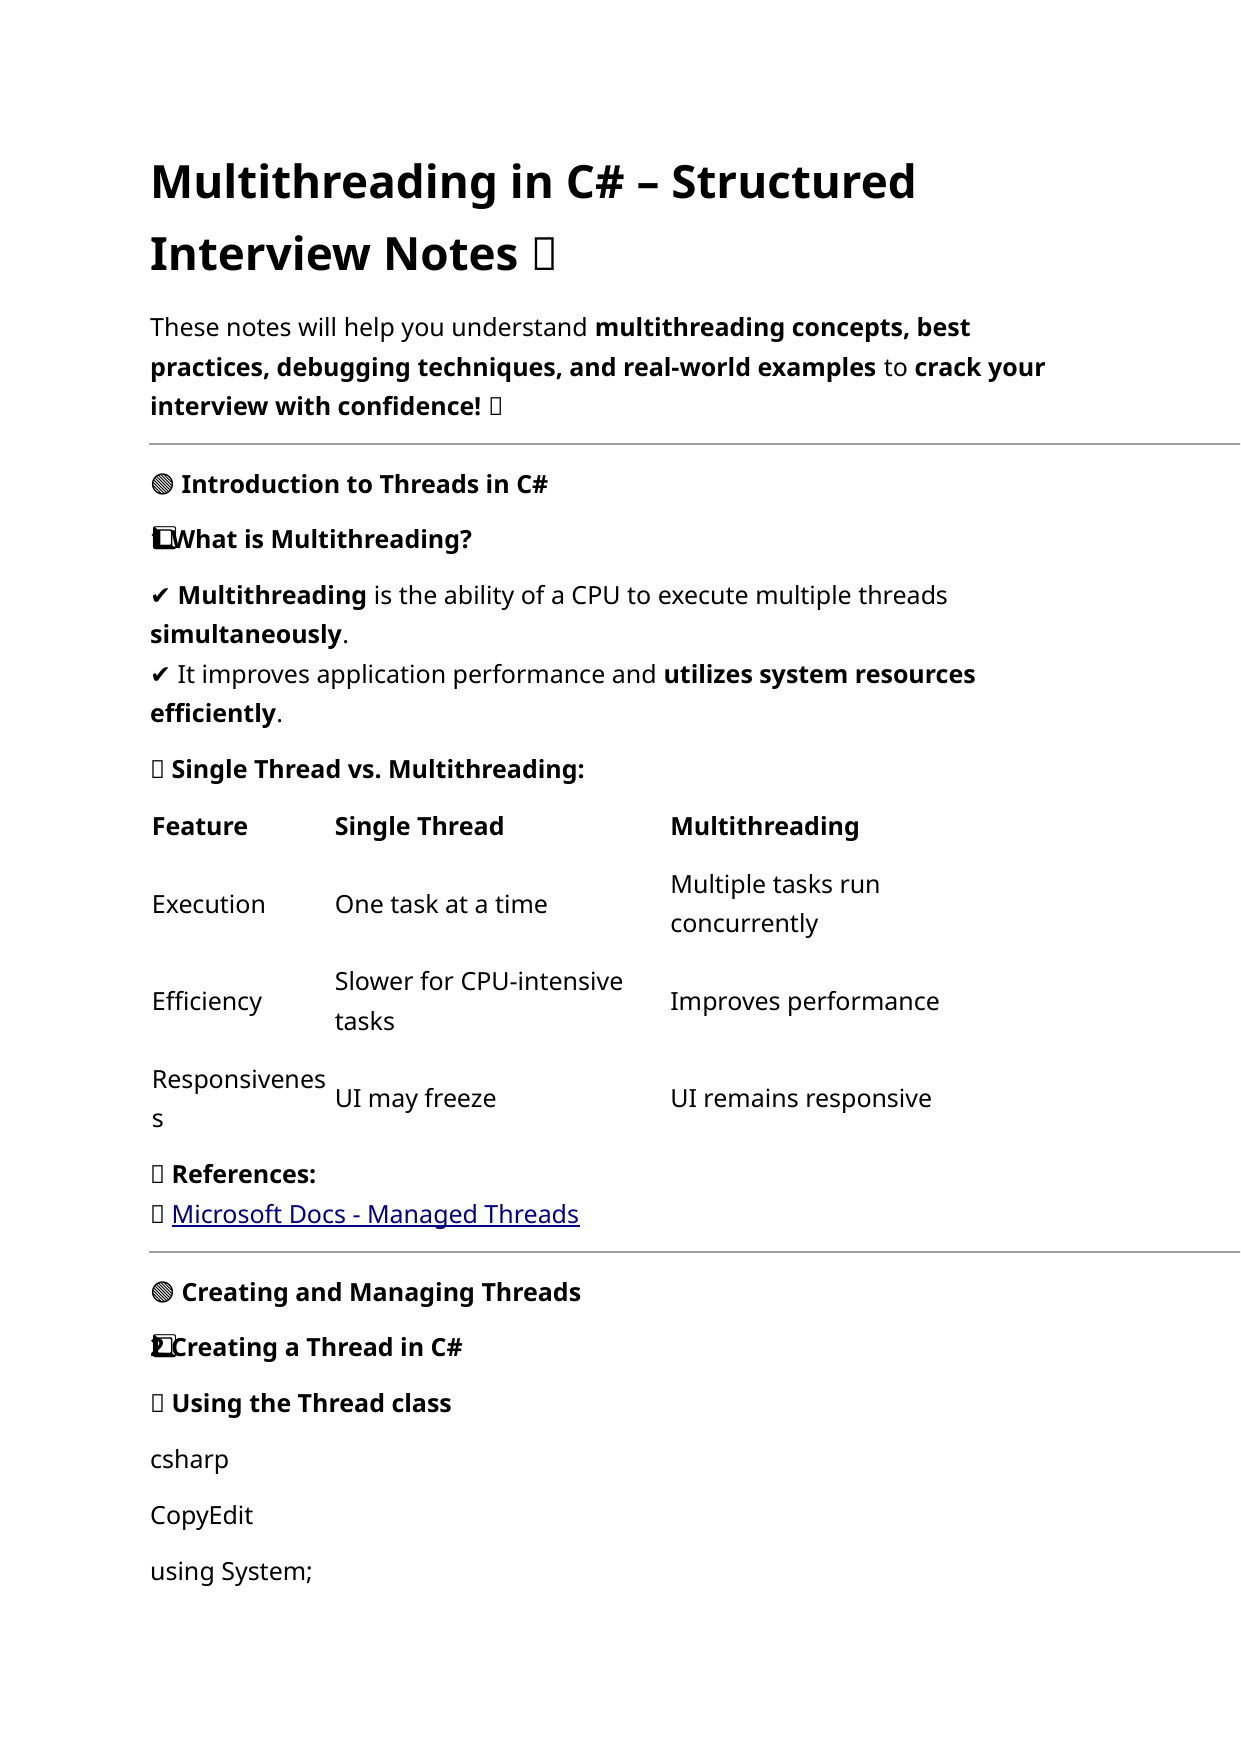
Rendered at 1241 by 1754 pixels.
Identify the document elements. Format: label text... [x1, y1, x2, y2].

text 📌 References: 🔗 Microsoft Docs - Managed Threads [150, 1157, 1090, 1230]
text 🟢 Creating and Managing Threads [150, 1274, 1090, 1308]
text 🟢 Introduction to Threads in C# [150, 466, 1090, 500]
text 2️⃣ Creating a Thread in C# [150, 1330, 1090, 1364]
text using System; [150, 1553, 1090, 1587]
table_cell Improves performance [669, 963, 1010, 1060]
text 📌 Single Thread vs. Multithreading: [150, 751, 1090, 785]
table_cell Efficiency [150, 963, 333, 1060]
table_cell UI may freeze [333, 1060, 668, 1157]
table_header Single Thread [333, 807, 668, 865]
table_cell UI remains responsive [669, 1060, 1010, 1157]
table_cell Multiple tasks run concurrently [669, 865, 1010, 962]
table_header Multithreading [669, 807, 1010, 865]
text csharp [150, 1442, 1090, 1476]
table_cell Slower for CPU-intensive tasks [333, 963, 668, 1060]
text 1️⃣ What is Multithreading? [150, 522, 1090, 556]
table_cell One task at a time [333, 865, 668, 962]
text These notes will help you understand multithreading concepts, best practices, debugging techniques, and real-world examples to crack your interview with confidence! ✅ [150, 310, 1090, 422]
text CopyEdit [150, 1497, 1090, 1532]
text Multithreading in C# – Structured Interview Notes 🚀 [150, 150, 1090, 284]
table_cell Responsiveness [150, 1060, 333, 1157]
table_header Feature [150, 807, 333, 865]
text ✔️ Multithreading is the ability of a CPU to execute multiple threads simultaneously. ✔️ It improves application performance and utilizes system resources efficiently. [150, 578, 1090, 729]
text 📌 Using the Thread class [150, 1386, 1090, 1420]
table_cell Execution [150, 865, 333, 962]
